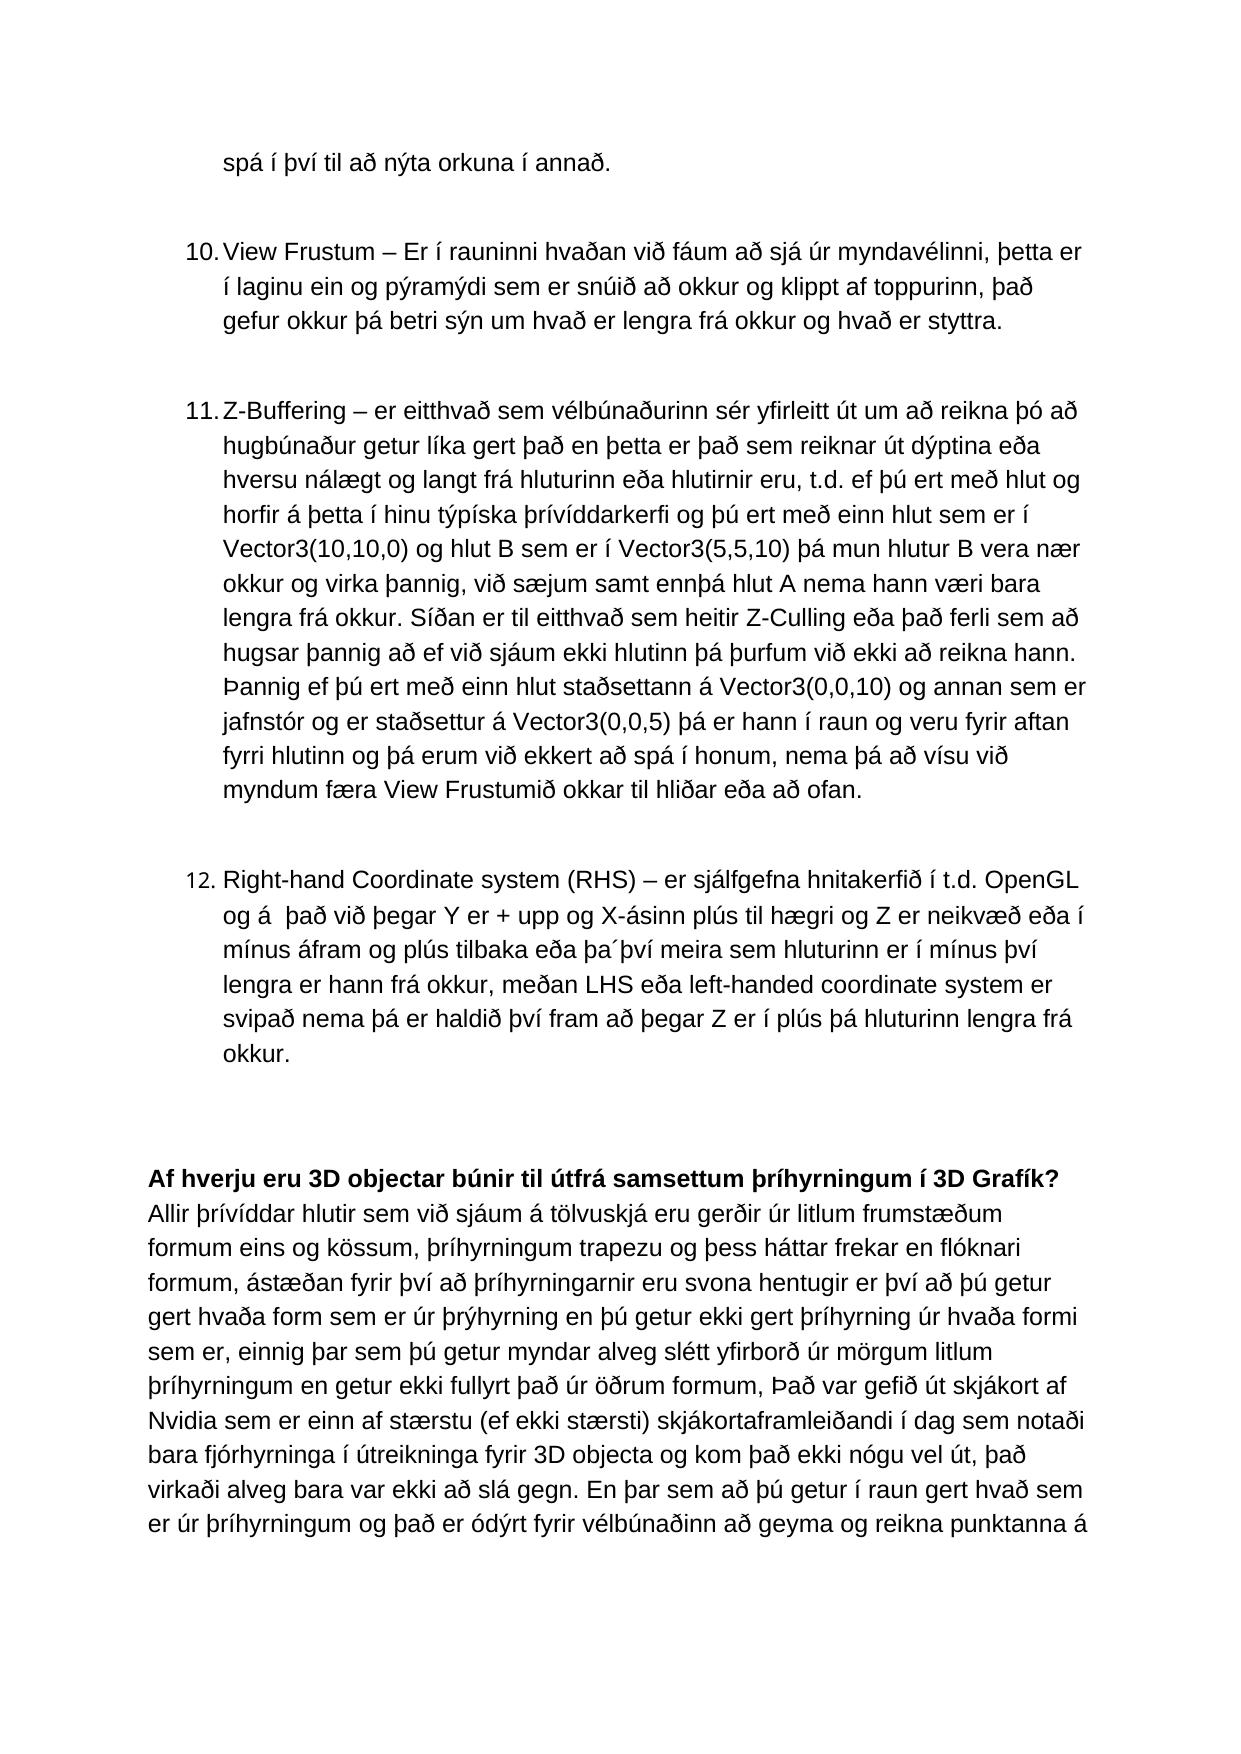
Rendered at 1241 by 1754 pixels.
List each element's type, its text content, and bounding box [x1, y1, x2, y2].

list Right-hand Coordinate system (RHS) – er sjálfgefna hnitakerfið í t.d. OpenGL og á það við þegar Y er + upp og X-ásinn plús til hægri og Z er neikvæð eða í mínus áfram og plús tilbaka eða þa´því meira sem hluturinn er í mínus því lengra er hann frá okkur, meðan LHS eða left-handed coordinate system er svipað nema þá er haldið því fram að þegar Z er í plús þá hluturinn lengra frá okkur. [185, 865, 1093, 1138]
list Z-Buffering – er eitthvað sem vélbúnaðurinn sér yfirleitt út um að reikna þó að hugbúnaður getur líka gert það en þetta er það sem reiknar út dýptina eða hversu nálægt og langt frá hluturinn eða hlutirnir eru, t.d. ef þú ert með hlut og horfir á þetta í hinu týpíska þrívíddarkerfi og þú ert með einn hlut sem er í Vector3(10,10,0) og hlut B sem er í Vector3(5,5,10) þá mun hlutur B vera nær okkur og virka þannig, við sæjum samt ennþá hlut A nema hann væri bara lengra frá okkur. Síðan er til eitthvað sem heitir Z-Culling eða það ferli sem að hugsar þannig að ef við sjáum ekki hlutinn þá þurfum við ekki að reikna hann. Þannig ef þú ert með einn hlut staðsettann á Vector3(0,0,10) og annan sem er jafnstór og er staðsettur á Vector3(0,0,5) þá er hann í raun og veru fyrir aftan fyrri hlutinn og þá erum við ekkert að spá í honum, nema þá að vísu við myndum færa View Frustumið okkar til hliðar eða að ofan. [185, 396, 1093, 839]
text Af hverju eru 3D objectar búnir til útfrá samsettum þríhyrningum í 3D Grafík? Allir þrívíddar hlutir sem við sjáum á tölvuskjá eru gerðir úr litlum frumstæðum formum eins og kössum, þríhyrningum trapezu og þess háttar frekar en flóknari formum, ástæðan fyrir því að þríhyrningarnir eru svona hentugir er því að þú getur gert hvaða form sem er úr þrýhyrning en þú getur ekki gert þríhyrning úr hvaða formi sem er, einnig þar sem þú getur myndar alveg slétt yfirborð úr mörgum litlum þríhyrningum en getur ekki fullyrt það úr öðrum formum, Það var gefið út skjákort af Nvidia sem er einn af stærstu (ef ekki stærsti) skjákortaframleiðandi í dag sem notaði bara fjórhyrninga í útreikninga fyrir 3D objecta og kom það ekki nógu vel út, það virkaði alveg bara var ekki að slá gegn. En þar sem að þú getur í raun gert hvað sem er úr þríhyrningum og það er ódýrt fyrir vélbúnaðinn að geyma og reikna punktanna á [148, 1164, 1093, 1538]
list View Frustum – Er í rauninni hvaðan við fáum að sjá úr myndavélinni, þetta er í laginu ein og pýramýdi sem er snúið að okkur og klippt af toppurinn, það gefur okkur þá betri sýn um hvað er lengra frá okkur og hvað er styttra. [185, 237, 1093, 369]
list spá í því til að nýta orkuna í annað. [185, 148, 1093, 211]
